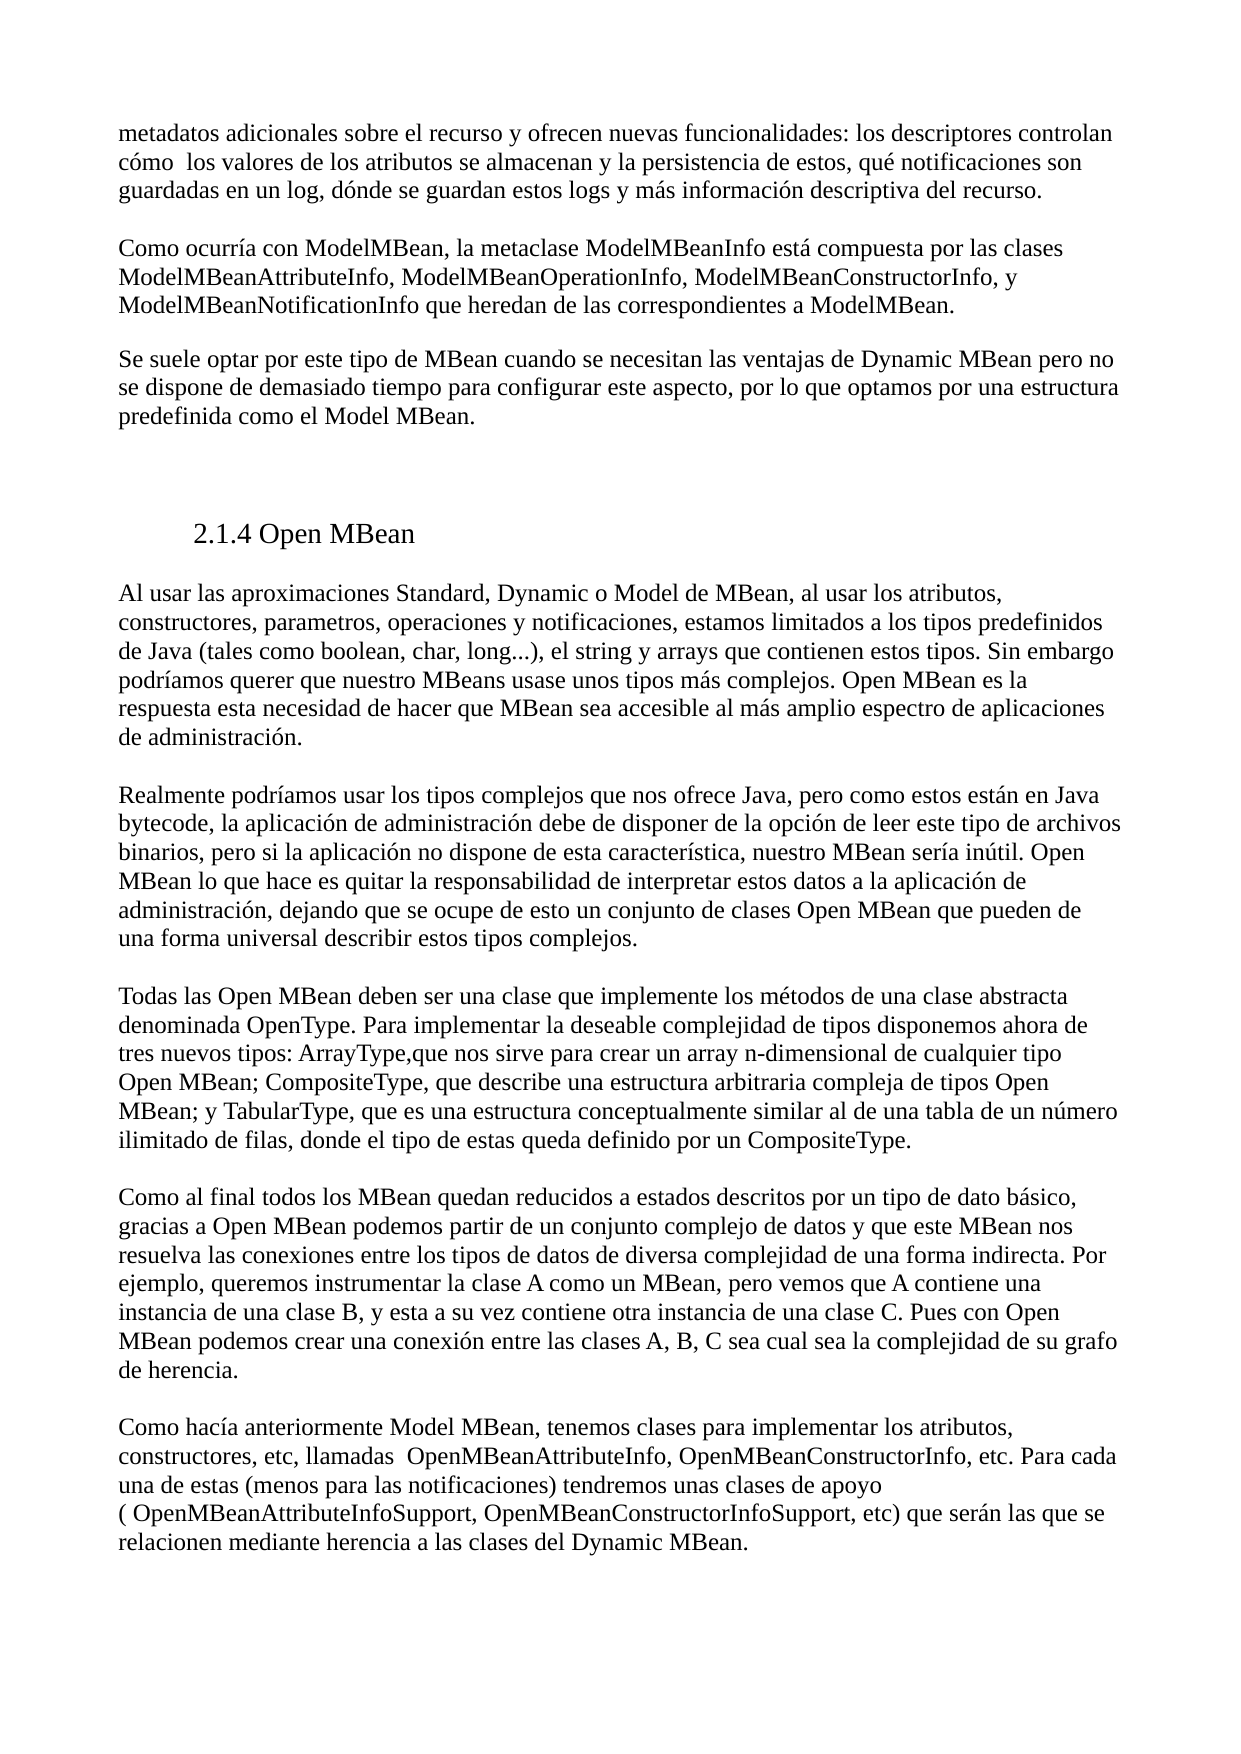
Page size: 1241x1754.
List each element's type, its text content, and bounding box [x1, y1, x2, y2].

text Realmente podríamos usar los tipos complejos que nos ofrece Java, pero como estos están en Java bytecode, la aplicación de administración debe de disponer de la opción de leer este tipo de archivos binarios, pero si la aplicación no dispone de esta característica, nuestro MBean sería inútil. Open MBean lo que hace es quitar la responsabilidad de interpretar estos datos a la aplicación de administración, dejando que se ocupe de esto un conjunto de clases Open MBean que pueden de una forma universal describir estos tipos complejos. [118, 780, 1122, 952]
text Como al final todos los MBean quedan reducidos a estados descritos por un tipo de dato básico, gracias a Open MBean podemos partir de un conjunto complejo de datos y que este MBean nos resuelva las conexiones entre los tipos de datos de diversa complejidad de una forma indirecta. Por ejemplo, queremos instrumentar la clase A como un MBean, pero vemos que A contiene una instancia de una clase B, y esta a su vez contiene otra instancia de una clase C. Pues con Open MBean podemos crear una conexión entre las clases A, B, C sea cual sea la complejidad de su grafo de herencia. [118, 1182, 1122, 1383]
text Al usar las aproximaciones Standard, Dynamic o Model de MBean, al usar los atributos, constructores, parametros, operaciones y notificaciones, estamos limitados a los tipos predefinidos de Java (tales como boolean, char, long...), el string y arrays que contienen estos tipos. Sin embargo podríamos querer que nuestro MBeans usase unos tipos más complejos. Open MBean es la respuesta esta necesidad de hacer que MBean sea accesible al más amplio espectro de aplicaciones de administración. [118, 578, 1122, 751]
list 2.1.4 Open MBean [156, 516, 1122, 550]
text Como hacía anteriormente Model MBean, tenemos clases para implementar los atributos, constructores, etc, llamadas OpenMBeanAttributeInfo, OpenMBeanConstructorInfo, etc. Para cada una de estas (menos para las notificaciones) tendremos unas clases de apoyo ( OpenMBeanAttributeInfoSupport, OpenMBeanConstructorInfoSupport, etc) que serán las que se relacionen mediante herencia a las clases del Dynamic MBean. [118, 1412, 1122, 1556]
text metadatos adicionales sobre el recurso y ofrecen nuevas funcionalidades: los descriptores controlan cómo los valores de los atributos se almacenan y la persistencia de estos, qué notificaciones son guardadas en un log, dónde se guardan estos logs y más información descriptiva del recurso. [118, 118, 1122, 204]
text Como ocurría con ModelMBean, la metaclase ModelMBeanInfo está compuesta por las clases ModelMBeanAttributeInfo, ModelMBeanOperationInfo, ModelMBeanConstructorInfo, y ModelMBeanNotificationInfo que heredan de las correspondientes a ModelMBean. [118, 233, 1122, 319]
text Se suele optar por este tipo de MBean cuando se necesitan las ventajas de Dynamic MBean pero no se dispone de demasiado tiempo para configurar este aspecto, por lo que optamos por una estructura predefinida como el Model MBean. [118, 344, 1122, 430]
text Todas las Open MBean deben ser una clase que implemente los métodos de una clase abstracta denominada OpenType. Para implementar la deseable complejidad de tipos disponemos ahora de tres nuevos tipos: ArrayType,que nos sirve para crear un array n-dimensional de cualquier tipo Open MBean; CompositeType, que describe una estructura arbitraria compleja de tipos Open MBean; y TabularType, que es una estructura conceptualmente similar al de una tabla de un número ilimitado de filas, donde el tipo de estas queda definido por un CompositeType. [118, 981, 1122, 1153]
